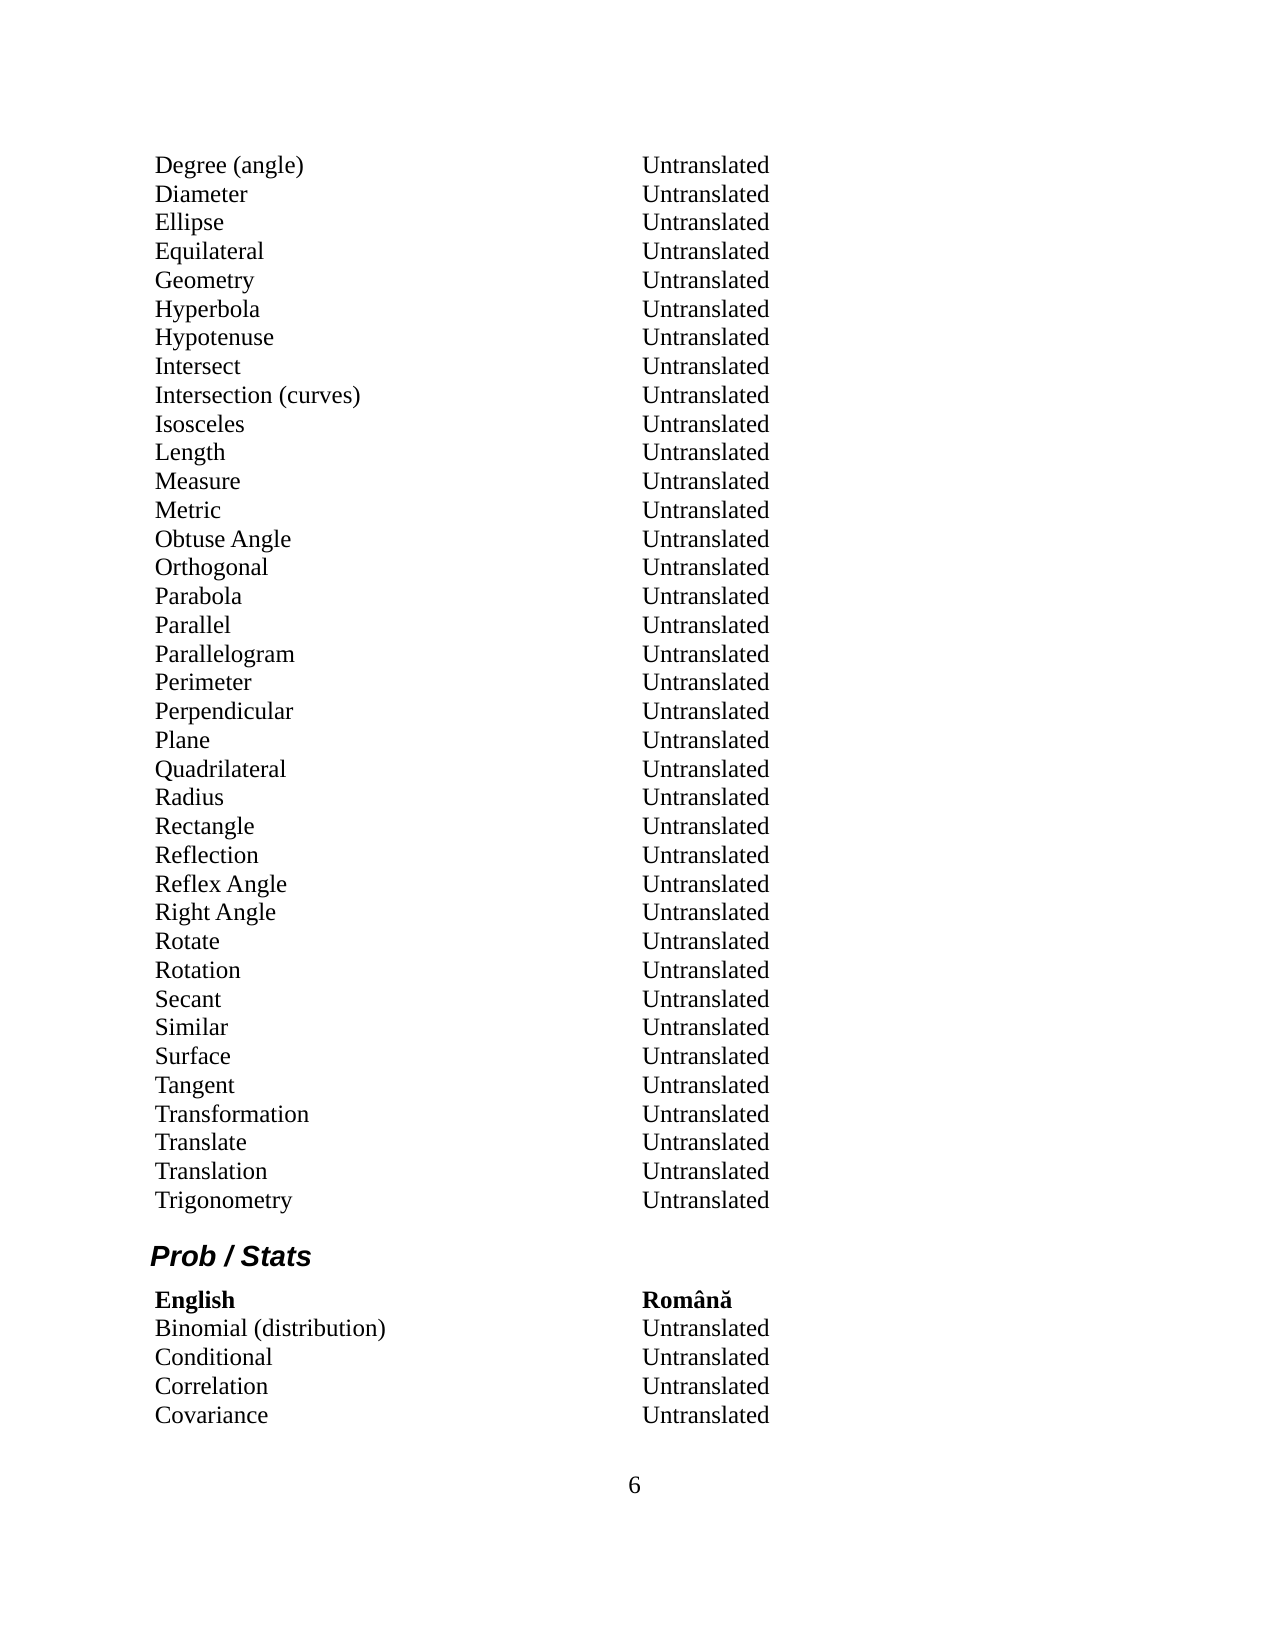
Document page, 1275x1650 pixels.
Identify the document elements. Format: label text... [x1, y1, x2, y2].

table_cell Untranslated [638, 466, 1125, 495]
table_cell Untranslated [638, 351, 1125, 380]
table_cell Quadrilateral [150, 754, 637, 782]
table_cell Untranslated [638, 438, 1125, 466]
table_cell Transformation [150, 1099, 637, 1127]
table_cell Translation [150, 1156, 637, 1185]
table_cell Covariance [150, 1400, 637, 1428]
table_cell Reflection [150, 840, 637, 869]
table_cell Ellipse [150, 208, 637, 236]
table_cell Parallel [150, 610, 637, 639]
table_cell Untranslated [638, 1400, 1125, 1428]
table_cell Untranslated [638, 869, 1125, 897]
table_cell Untranslated [638, 1156, 1125, 1185]
table_cell Untranslated [638, 754, 1125, 782]
table_cell Degree (angle) [150, 150, 637, 179]
table_cell Untranslated [638, 639, 1125, 667]
table_cell Untranslated [638, 265, 1125, 294]
table_cell Rotation [150, 955, 637, 984]
table_cell Untranslated [638, 380, 1125, 409]
table_cell Untranslated [638, 208, 1125, 236]
table_cell Metric [150, 495, 637, 524]
table_cell Right Angle [150, 898, 637, 926]
table_cell Untranslated [638, 1070, 1125, 1099]
table_cell Perimeter [150, 668, 637, 696]
table_cell Trigonometry [150, 1185, 637, 1214]
table_cell Correlation [150, 1371, 637, 1400]
table_cell Untranslated [638, 1013, 1125, 1041]
table_cell Untranslated [638, 1342, 1125, 1371]
table_cell Untranslated [638, 898, 1125, 926]
table_cell Untranslated [638, 955, 1125, 984]
table_cell Untranslated [638, 811, 1125, 840]
table_cell Untranslated [638, 581, 1125, 610]
table_cell Plane [150, 725, 637, 754]
table_cell Intersect [150, 351, 637, 380]
table_cell Untranslated [638, 524, 1125, 552]
table_cell Untranslated [638, 236, 1125, 265]
table_header English [150, 1285, 637, 1313]
table_cell Untranslated [638, 984, 1125, 1012]
table_cell Parabola [150, 581, 637, 610]
table_cell Untranslated [638, 840, 1125, 869]
table_header Română [638, 1285, 1125, 1313]
table_cell Hyperbola [150, 294, 637, 322]
table_cell Length [150, 438, 637, 466]
table_cell Untranslated [638, 1128, 1125, 1156]
table_cell Untranslated [638, 1099, 1125, 1127]
table_cell Geometry [150, 265, 637, 294]
table_cell Untranslated [638, 294, 1125, 322]
table_cell Untranslated [638, 1185, 1125, 1214]
table_cell Untranslated [638, 610, 1125, 639]
table_cell Untranslated [638, 696, 1125, 725]
table_cell Obtuse Angle [150, 524, 637, 552]
table_cell Intersection (curves) [150, 380, 637, 409]
table_cell Perpendicular [150, 696, 637, 725]
table_cell Hypotenuse [150, 323, 637, 351]
table_cell Diameter [150, 179, 637, 207]
table_cell Untranslated [638, 495, 1125, 524]
table_cell Orthogonal [150, 553, 637, 581]
table_cell Radius [150, 783, 637, 811]
table_cell Parallelogram [150, 639, 637, 667]
table_cell Isosceles [150, 409, 637, 437]
table_cell Untranslated [638, 725, 1125, 754]
table_cell Untranslated [638, 409, 1125, 437]
table_cell Binomial (distribution) [150, 1314, 637, 1342]
table_cell Untranslated [638, 323, 1125, 351]
table_cell Secant [150, 984, 637, 1012]
table_cell Translate [150, 1128, 637, 1156]
table_cell Untranslated [638, 926, 1125, 955]
table_cell Untranslated [638, 1371, 1125, 1400]
table_cell Conditional [150, 1342, 637, 1371]
table_cell Similar [150, 1013, 637, 1041]
table_cell Untranslated [638, 1314, 1125, 1342]
subtitle Prob / Stats [150, 1239, 1125, 1272]
table_cell Surface [150, 1041, 637, 1070]
table_cell Reflex Angle [150, 869, 637, 897]
table_cell Rotate [150, 926, 637, 955]
table_cell Untranslated [638, 150, 1125, 179]
table_cell Equilateral [150, 236, 637, 265]
table_cell Untranslated [638, 783, 1125, 811]
table_cell Untranslated [638, 553, 1125, 581]
table_cell Tangent [150, 1070, 637, 1099]
table_cell Untranslated [638, 179, 1125, 207]
table_cell Rectangle [150, 811, 637, 840]
table_cell Untranslated [638, 668, 1125, 696]
table_cell Measure [150, 466, 637, 495]
table_cell Untranslated [638, 1041, 1125, 1070]
